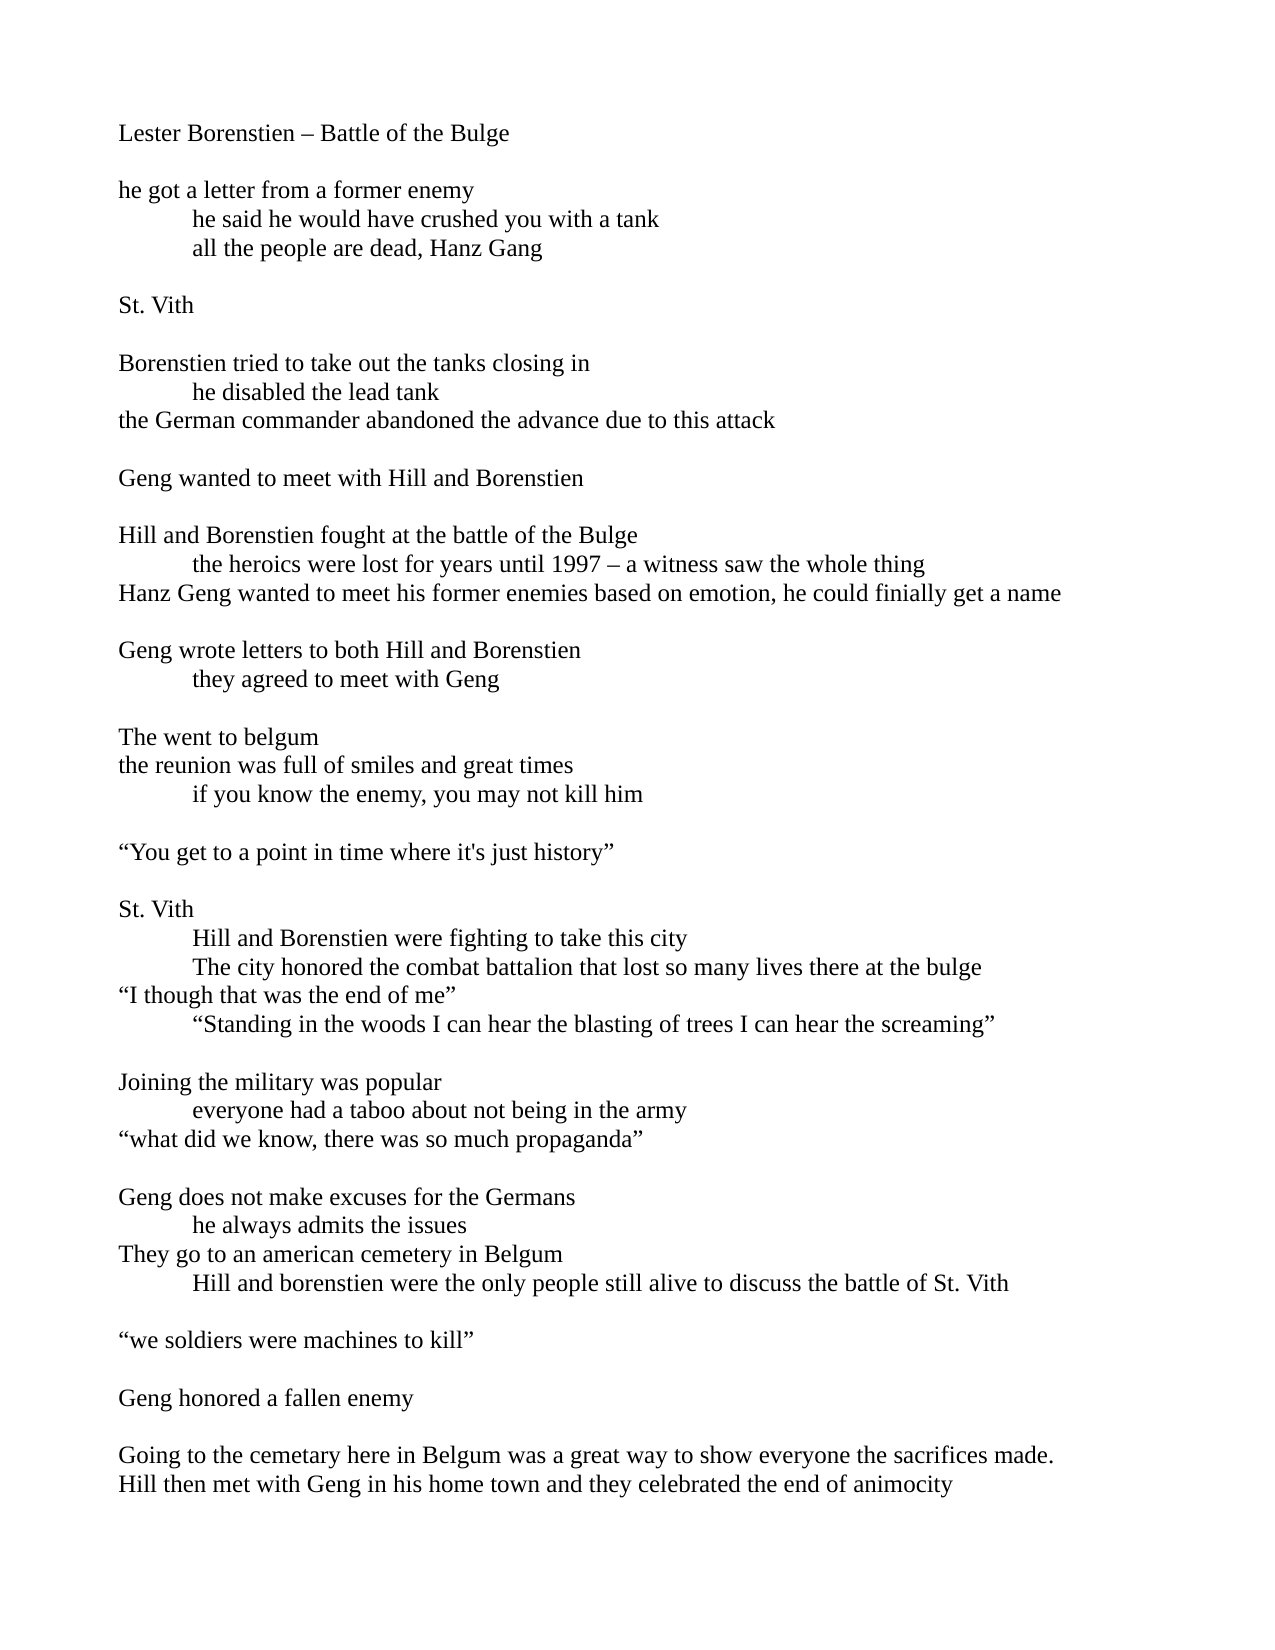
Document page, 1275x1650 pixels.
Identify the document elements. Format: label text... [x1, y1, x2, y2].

text Geng wrote letters to both Hill and Borenstien [118, 636, 1157, 664]
text everyone had a taboo about not being in the army [118, 1096, 1157, 1124]
text Geng wanted to meet with Hill and Borenstien [118, 463, 1157, 492]
text The city honored the combat battalion that lost so many lives there at the bulge [118, 952, 1157, 981]
text the heroics were lost for years until 1997 – a witness saw the whole thing [118, 549, 1157, 578]
text he disabled the lead tank [118, 377, 1157, 406]
text if you know the enemy, you may not kill him [118, 779, 1157, 808]
text St. Vith [118, 894, 1157, 923]
text he said he would have crushed you with a tank [118, 204, 1157, 233]
text “I though that was the end of me” [118, 981, 1157, 1009]
text all the people are dead, Hanz Gang [118, 233, 1157, 262]
text They go to an american cemetery in Belgum [118, 1239, 1157, 1268]
text Hanz Geng wanted to meet his former enemies based on emotion, he could finially get a name [118, 578, 1157, 607]
text Joining the military was popular [118, 1067, 1157, 1096]
text Geng honored a fallen enemy [118, 1383, 1157, 1412]
text Borenstien tried to take out the tanks closing in [118, 348, 1157, 377]
text Hill then met with Geng in his home town and they celebrated the end of animocity [118, 1469, 1157, 1498]
text Hill and borenstien were the only people still alive to discuss the battle of St. Vith [118, 1268, 1157, 1297]
text “what did we know, there was so much propaganda” [118, 1124, 1157, 1153]
text they agreed to meet with Geng [118, 664, 1157, 693]
text “You get to a point in time where it's just history” [118, 837, 1157, 866]
text Hill and Borenstien were fighting to take this city [118, 923, 1157, 952]
text Lester Borenstien – Battle of the Bulge [118, 118, 1157, 147]
text Going to the cemetary here in Belgum was a great way to show everyone the sacrifices made. [118, 1441, 1157, 1469]
text Hill and Borenstien fought at the battle of the Bulge [118, 521, 1157, 549]
text “we soldiers were machines to kill” [118, 1326, 1157, 1354]
text “Standing in the woods I can hear the blasting of trees I can hear the screaming” [118, 1009, 1157, 1038]
text he always admits the issues [118, 1211, 1157, 1239]
text St. Vith [118, 291, 1157, 319]
text Geng does not make excuses for the Germans [118, 1182, 1157, 1211]
text he got a letter from a former enemy [118, 176, 1157, 204]
text The went to belgum [118, 722, 1157, 751]
text the German commander abandoned the advance due to this attack [118, 406, 1157, 434]
text the reunion was full of smiles and great times [118, 751, 1157, 779]
